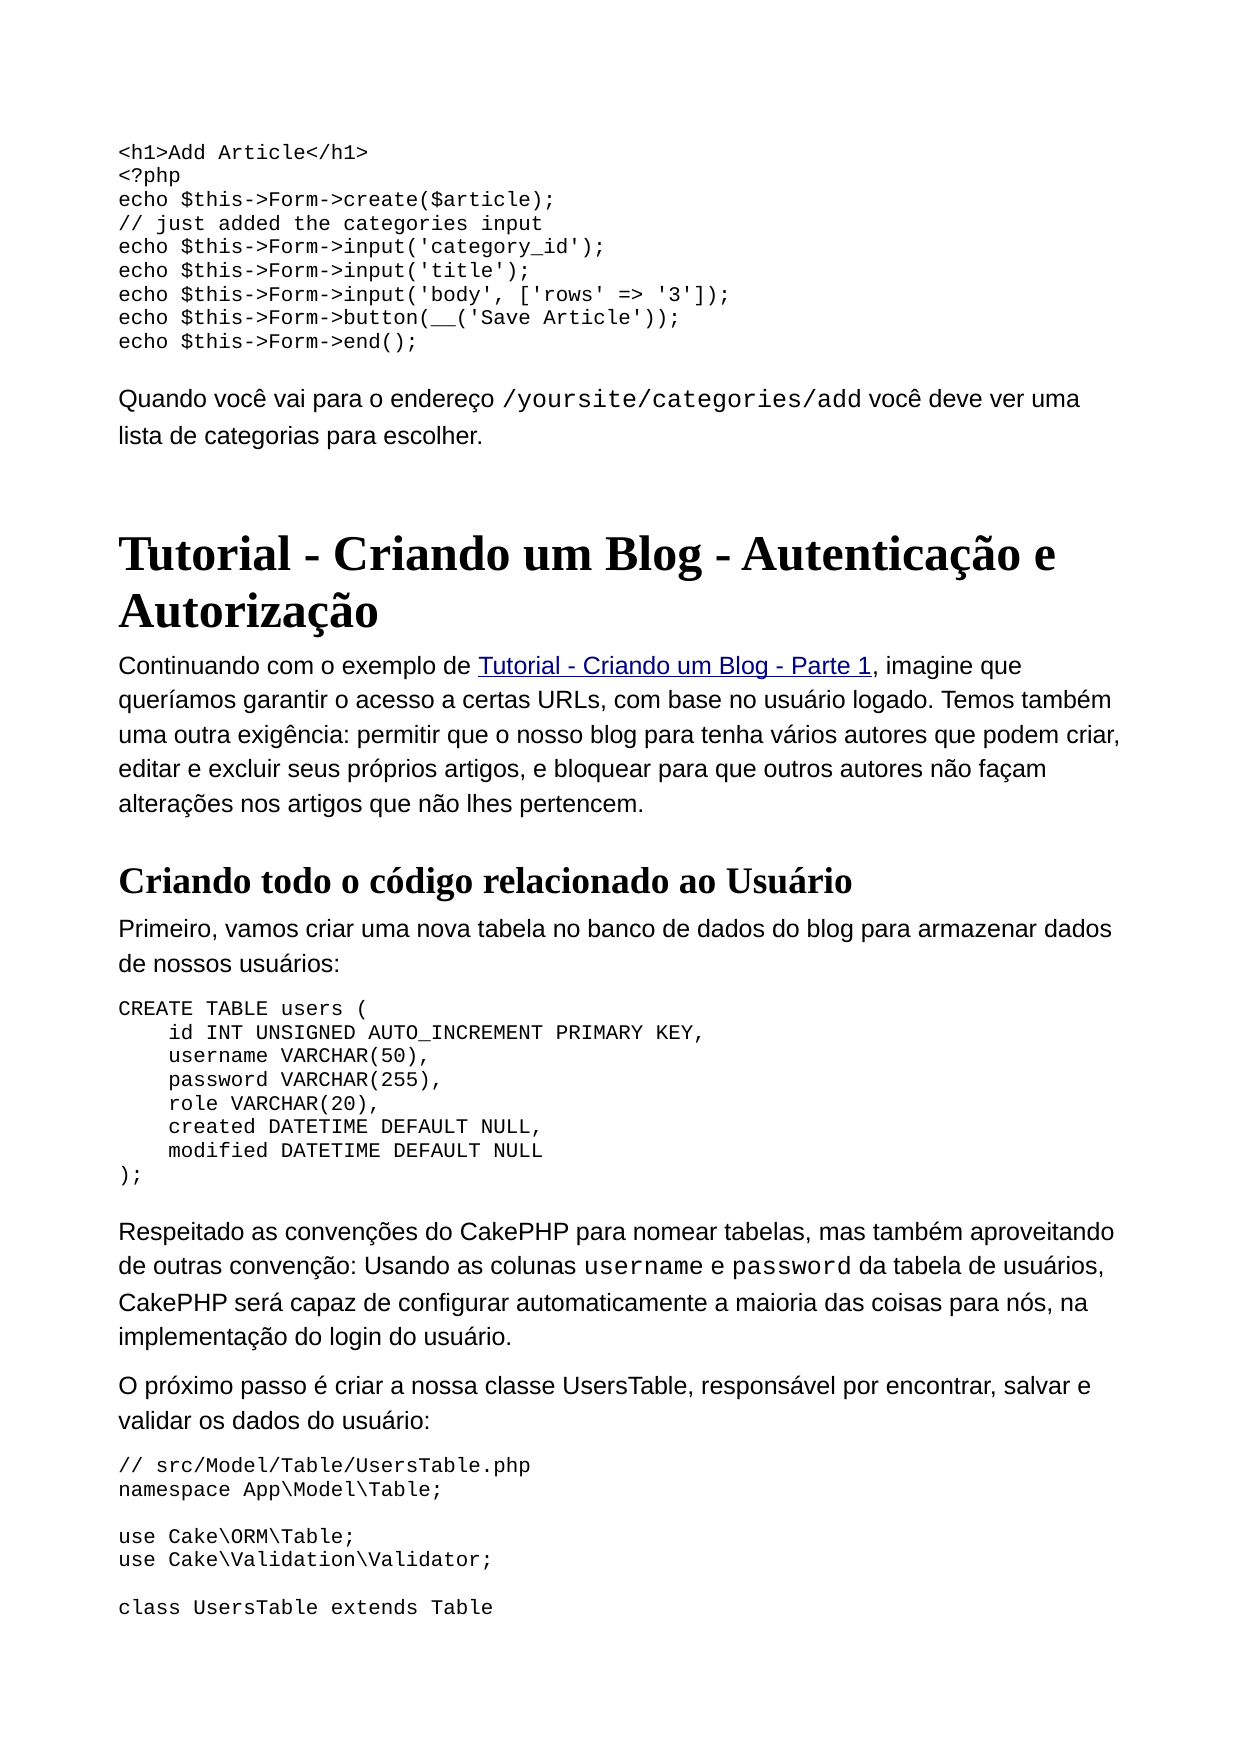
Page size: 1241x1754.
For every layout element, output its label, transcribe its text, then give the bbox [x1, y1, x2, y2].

text username VARCHAR(50), [118, 1045, 1122, 1069]
text echo $this->Form->end(); [118, 331, 1122, 354]
text CREATE TABLE users ( [118, 998, 1122, 1022]
text echo $this->Form->button(__('Save Article')); [118, 307, 1122, 331]
text modified DATETIME DEFAULT NULL [118, 1140, 1122, 1163]
text <h1>Add Article</h1> [118, 142, 1122, 165]
text created DATETIME DEFAULT NULL, [118, 1116, 1122, 1140]
text echo $this->Form->input('body', ['rows' => '3']); [118, 284, 1122, 307]
text // src/Model/Table/UsersTable.php [118, 1455, 1122, 1478]
text // just added the categories input [118, 213, 1122, 236]
text echo $this->Form->input('title'); [118, 260, 1122, 284]
text class UsersTable extends Table [118, 1597, 1122, 1620]
text role VARCHAR(20), [118, 1093, 1122, 1116]
text Primeiro, vamos criar uma nova tabela no banco de dados do blog para armazenar dados de nossos usuários: [118, 914, 1122, 978]
text Quando você vai para o endereço /yoursite/categories/add você deve ver uma lista de categorias para escolher. [118, 384, 1122, 449]
text namespace App\Model\Table; [118, 1478, 1122, 1502]
text Continuando com o exemplo de Tutorial - Criando um Blog - Parte 1, imagine que queríamos garantir o acesso a certas URLs, com base no usuário logado. Temos também uma outra exigência: permitir que o nosso blog para tenha vários autores que podem criar, editar e excluir seus próprios artigos, e bloquear para que outros autores não façam alterações nos artigos que não lhes pertencem. [118, 651, 1122, 818]
text use Cake\ORM\Table; [118, 1526, 1122, 1549]
text O próximo passo é criar a nossa classe UsersTable, responsável por encontrar, salvar e validar os dados do usuário: [118, 1371, 1122, 1434]
text ); [118, 1163, 1122, 1187]
text id INT UNSIGNED AUTO_INCREMENT PRIMARY KEY, [118, 1022, 1122, 1045]
text <?php [118, 165, 1122, 189]
text Respeitado as convenções do CakePHP para nomear tabelas, mas também aproveitando de outras convenção: Usando as colunas username e password da tabela de usuários, CakePHP será capaz de configurar automaticamente a maioria das coisas para nós, na implementação do login do usuário. [118, 1217, 1122, 1351]
subtitle Tutorial - Criando um Blog - Autenticação e Autorização [118, 523, 1122, 638]
subtitle Criando todo o código relacionado ao Usuário [118, 859, 1122, 902]
text echo $this->Form->input('category_id'); [118, 236, 1122, 260]
text password VARCHAR(255), [118, 1069, 1122, 1093]
text use Cake\Validation\Validator; [118, 1549, 1122, 1573]
text echo $this->Form->create($article); [118, 189, 1122, 213]
